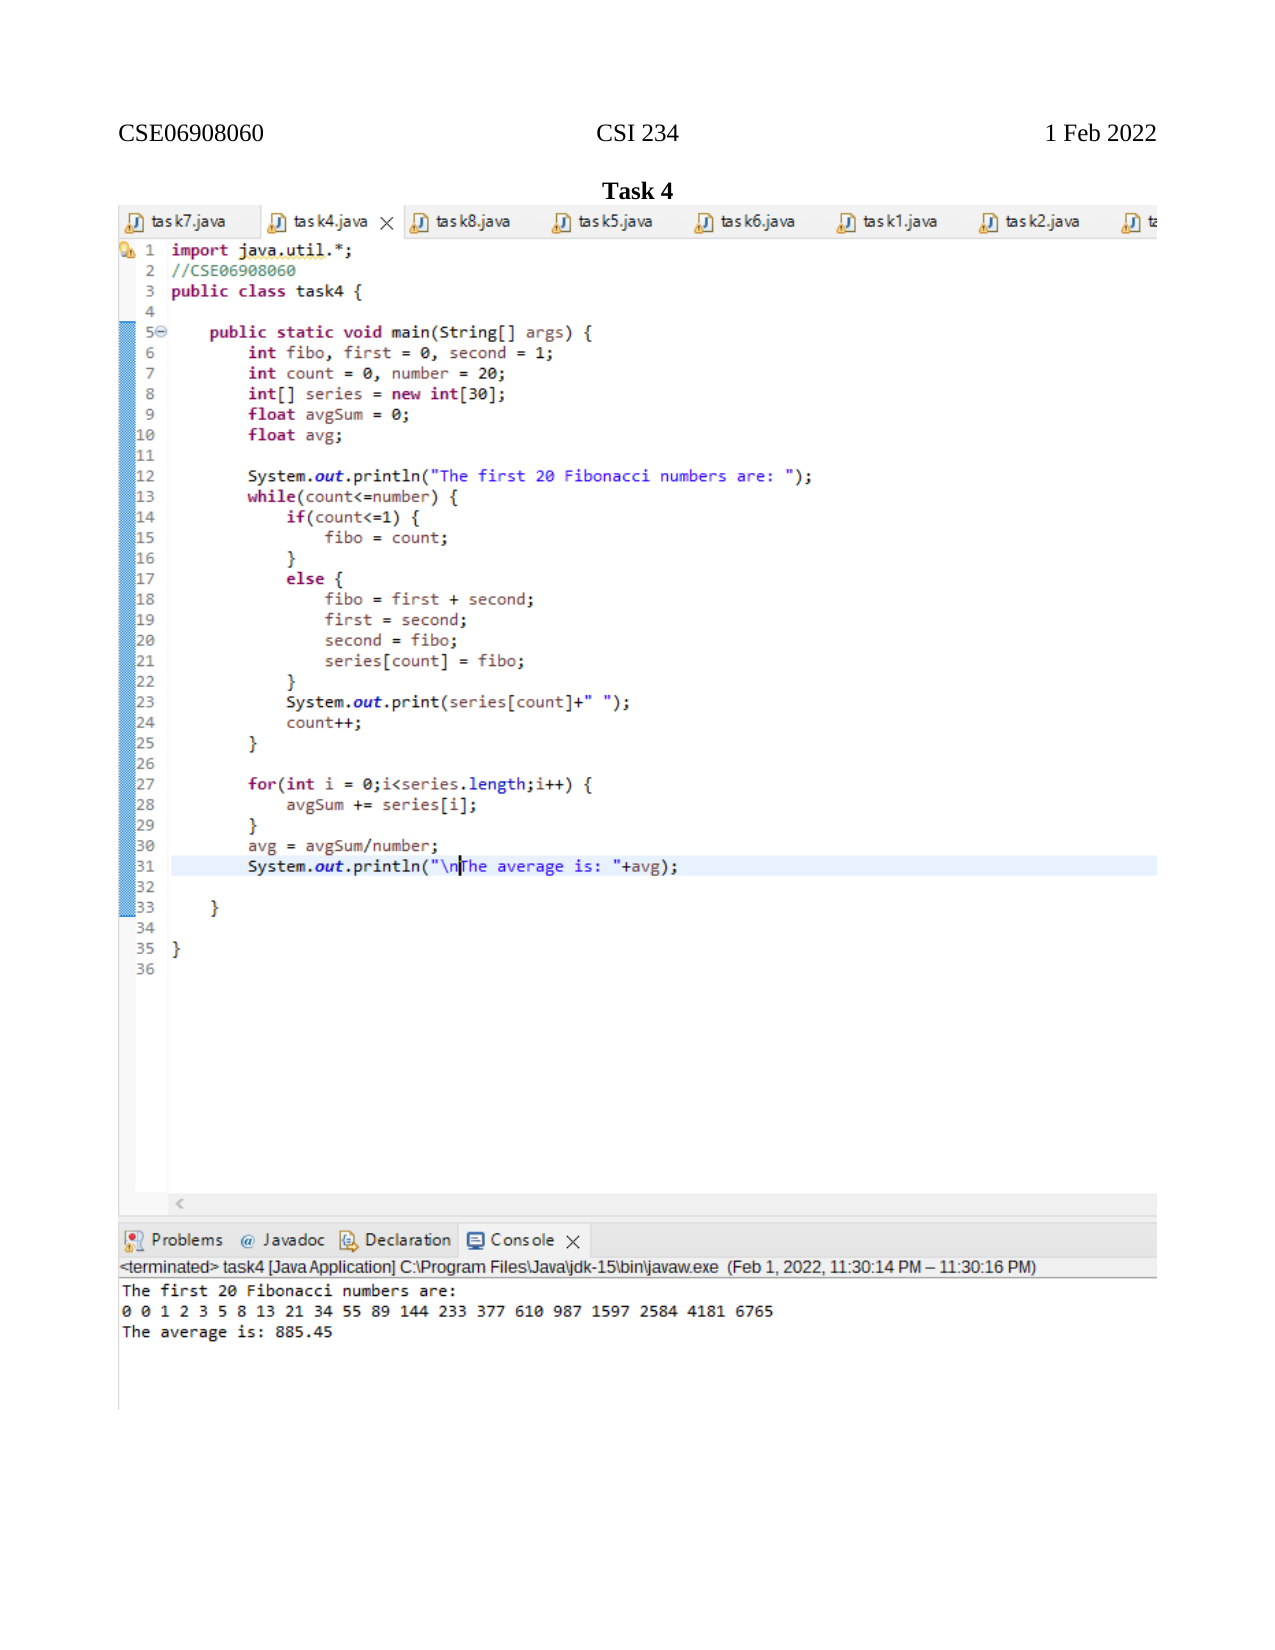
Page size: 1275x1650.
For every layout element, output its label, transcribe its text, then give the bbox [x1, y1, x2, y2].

picture [118, 205, 1157, 1410]
text Task 4 [118, 176, 1157, 205]
